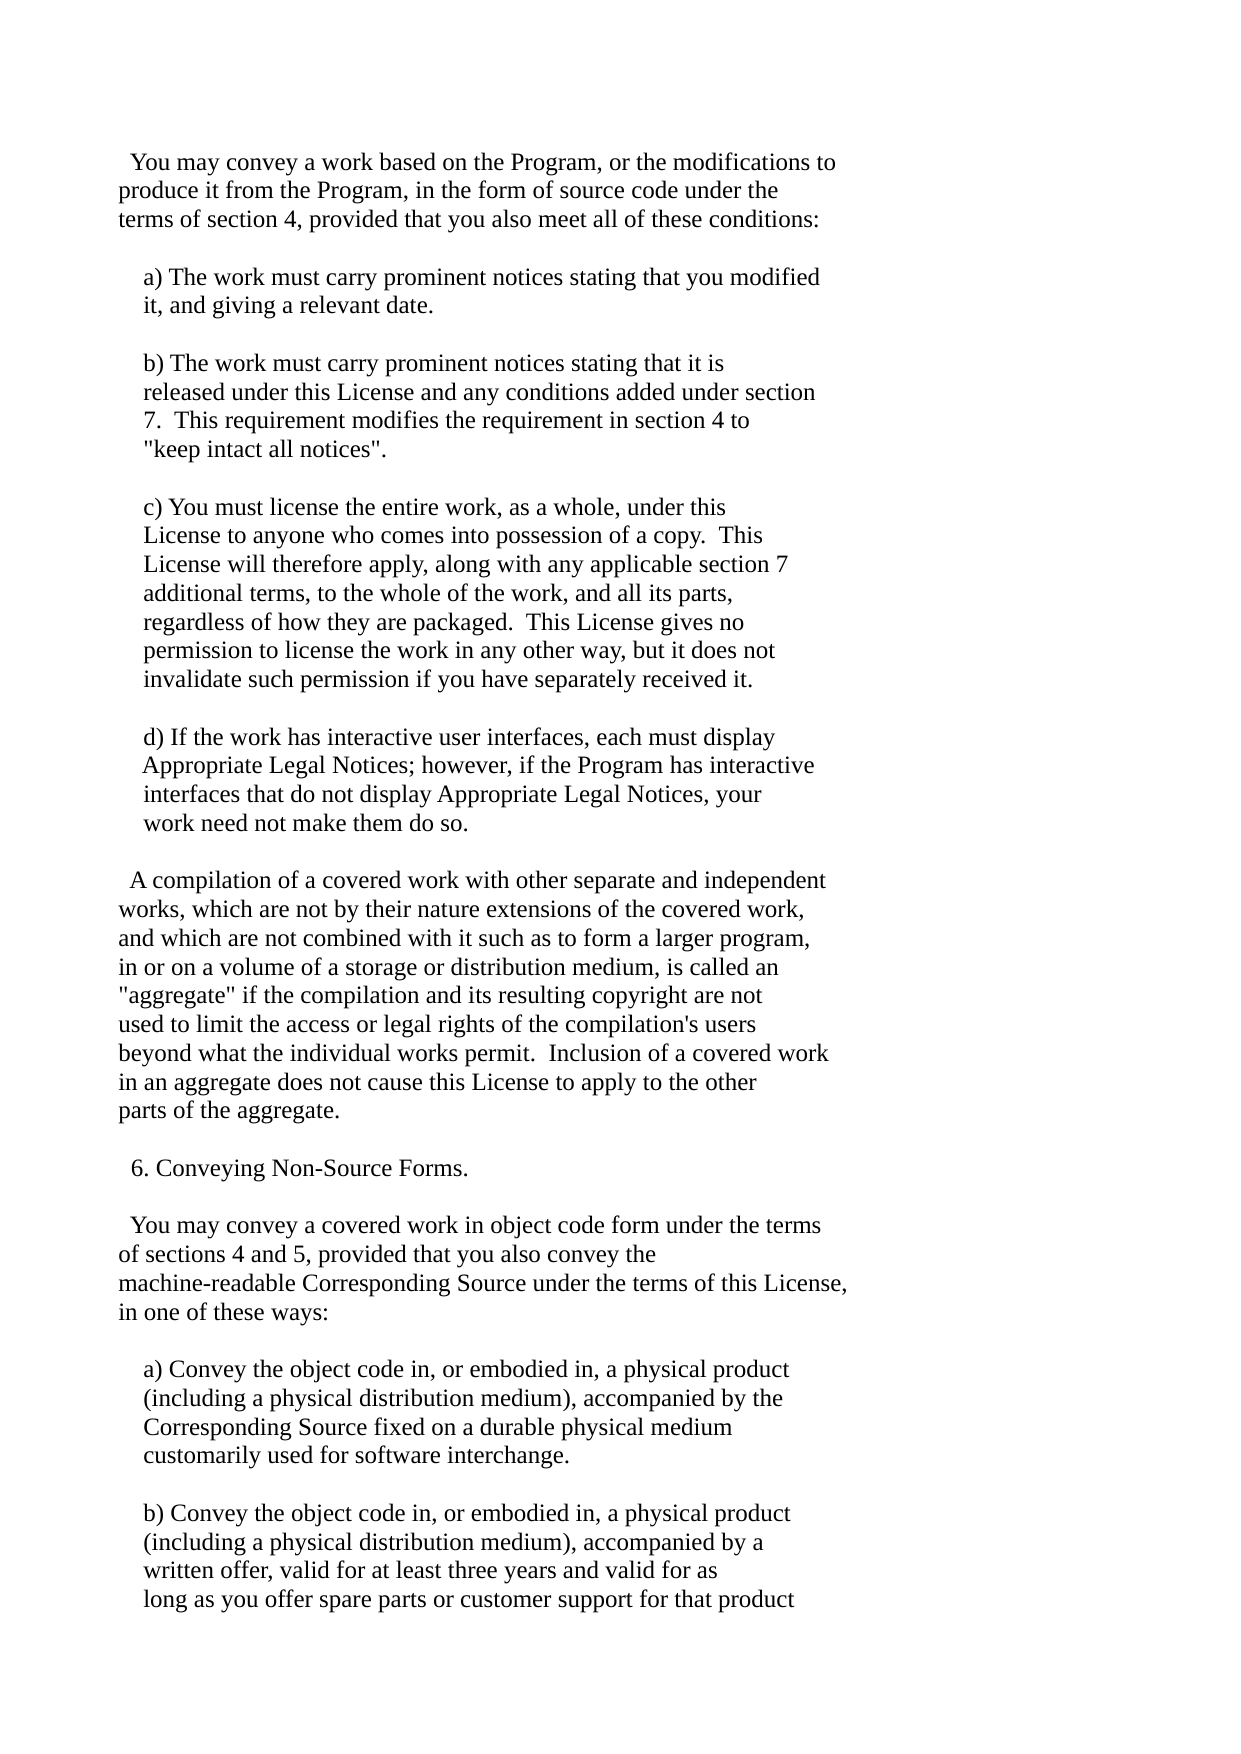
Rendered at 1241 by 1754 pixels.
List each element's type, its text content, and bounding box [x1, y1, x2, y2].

text b) The work must carry prominent notices stating that it is [118, 348, 1122, 377]
text invalidate such permission if you have separately received it. [118, 664, 1122, 693]
text produce it from the Program, in the form of source code under the [118, 176, 1122, 204]
text beyond what the individual works permit. Inclusion of a covered work [118, 1038, 1122, 1067]
text released under this License and any conditions added under section [118, 377, 1122, 406]
text of sections 4 and 5, provided that you also convey the [118, 1239, 1122, 1268]
text 7. This requirement modifies the requirement in section 4 to [118, 406, 1122, 434]
text work need not make them do so. [118, 808, 1122, 837]
text Corresponding Source fixed on a durable physical medium [118, 1412, 1122, 1441]
text (including a physical distribution medium), accompanied by the [118, 1383, 1122, 1412]
text terms of section 4, provided that you also meet all of these conditions: [118, 204, 1122, 233]
text "keep intact all notices". [118, 434, 1122, 463]
text License to anyone who comes into possession of a copy. This [118, 521, 1122, 549]
text and which are not combined with it such as to form a larger program, [118, 923, 1122, 952]
text permission to license the work in any other way, but it does not [118, 636, 1122, 664]
text a) Convey the object code in, or embodied in, a physical product [118, 1354, 1122, 1383]
text in or on a volume of a storage or distribution medium, is called an [118, 952, 1122, 981]
text long as you offer spare parts or customer support for that product [118, 1584, 1122, 1613]
text A compilation of a covered work with other separate and independent [118, 866, 1122, 894]
text d) If the work has interactive user interfaces, each must display [118, 722, 1122, 751]
text Appropriate Legal Notices; however, if the Program has interactive [118, 751, 1122, 779]
text regardless of how they are packaged. This License gives no [118, 607, 1122, 636]
text parts of the aggregate. [118, 1096, 1122, 1124]
text additional terms, to the whole of the work, and all its parts, [118, 578, 1122, 607]
text written offer, valid for at least three years and valid for as [118, 1556, 1122, 1584]
text machine-readable Corresponding Source under the terms of this License, [118, 1268, 1122, 1297]
text 6. Conveying Non-Source Forms. [118, 1153, 1122, 1182]
text it, and giving a relevant date. [118, 291, 1122, 319]
text "aggregate" if the compilation and its resulting copyright are not [118, 981, 1122, 1009]
text You may convey a work based on the Program, or the modifications to [118, 147, 1122, 176]
text works, which are not by their nature extensions of the covered work, [118, 894, 1122, 923]
text License will therefore apply, along with any applicable section 7 [118, 549, 1122, 578]
text in one of these ways: [118, 1297, 1122, 1326]
text (including a physical distribution medium), accompanied by a [118, 1527, 1122, 1556]
text used to limit the access or legal rights of the compilation's users [118, 1009, 1122, 1038]
text customarily used for software interchange. [118, 1441, 1122, 1469]
text a) The work must carry prominent notices stating that you modified [118, 262, 1122, 291]
text interfaces that do not display Appropriate Legal Notices, your [118, 779, 1122, 808]
text You may convey a covered work in object code form under the terms [118, 1211, 1122, 1239]
text b) Convey the object code in, or embodied in, a physical product [118, 1498, 1122, 1527]
text in an aggregate does not cause this License to apply to the other [118, 1067, 1122, 1096]
text c) You must license the entire work, as a whole, under this [118, 492, 1122, 521]
